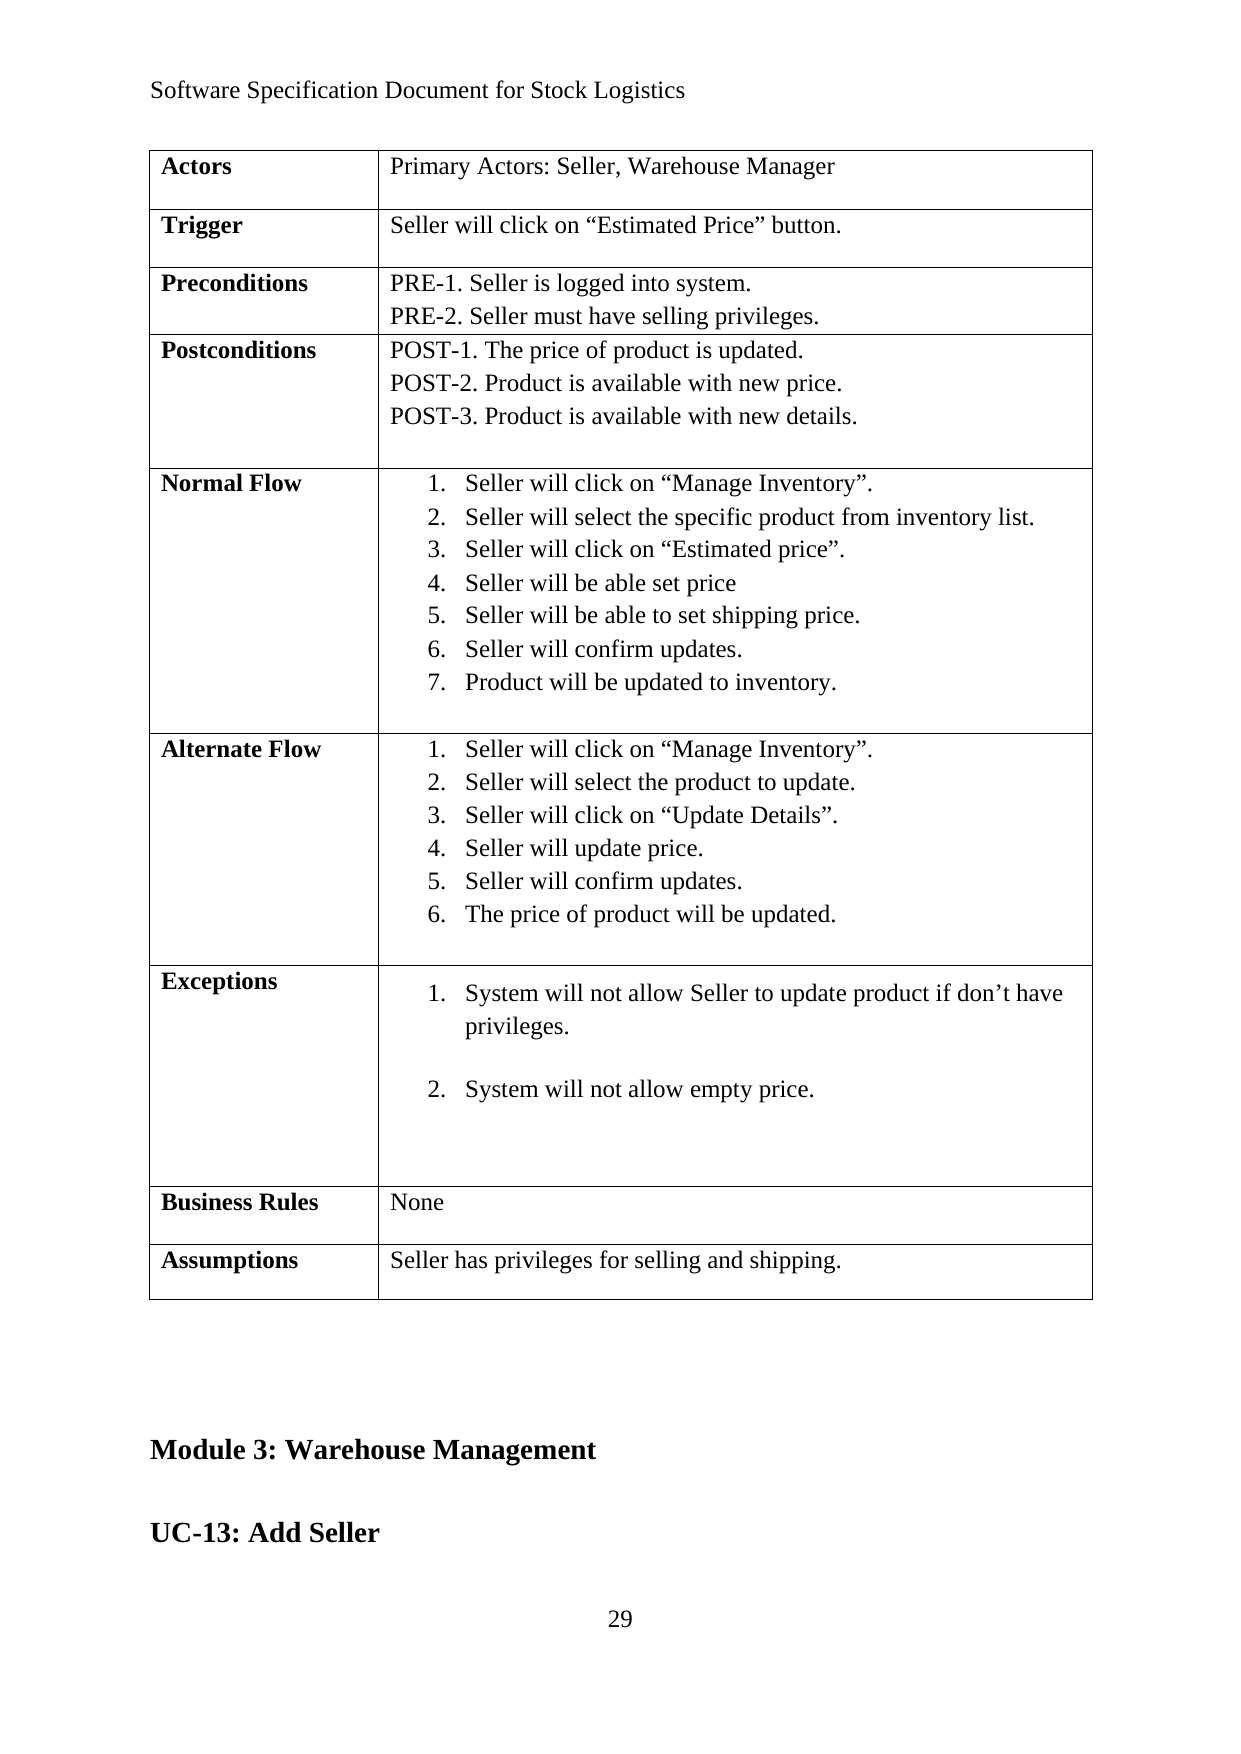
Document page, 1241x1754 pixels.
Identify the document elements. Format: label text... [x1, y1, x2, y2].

table_cell Seller will click on “Estimated Price” button. [379, 210, 1092, 267]
table_cell Seller will click on “Manage Inventory”. Seller will select the product to update. Seller will click on “Update Details”. Seller will update price. Seller will confirm updates. The price of product will be updated. [379, 734, 1092, 965]
table_cell Seller has privileges for selling and shipping. [379, 1245, 1092, 1299]
table_cell Trigger [150, 210, 378, 267]
table_cell Exceptions [150, 966, 378, 1186]
table_header Primary Actors: Seller, Warehouse Manager [379, 151, 1092, 209]
table_cell System will not allow Seller to update product if don’t have privileges. System will not allow empty price. [379, 966, 1092, 1186]
table_cell Assumptions [150, 1245, 378, 1299]
table_header Actors [150, 151, 378, 209]
text Module 3: Warehouse Management [150, 1432, 1090, 1466]
table_cell PRE-1. Seller is logged into system. PRE-2. Seller must have selling privileges. [379, 268, 1092, 334]
table_cell Business Rules [150, 1187, 378, 1244]
table_cell Postconditions [150, 335, 378, 467]
table_cell Seller will click on “Manage Inventory”. Seller will select the specific product from inventory list. Seller will click on “Estimated price”. Seller will be able set price Seller will be able to set shipping price. Seller will confirm updates. Product will be updated to inventory. [379, 469, 1092, 733]
table_cell POST-1. The price of product is updated. POST-2. Product is available with new price. POST-3. Product is available with new details. [379, 335, 1092, 467]
table_cell None [379, 1187, 1092, 1244]
text UC-13: Add Seller [150, 1515, 1090, 1549]
table_cell Normal Flow [150, 469, 378, 733]
table_cell Alternate Flow [150, 734, 378, 965]
table_cell Preconditions [150, 268, 378, 334]
